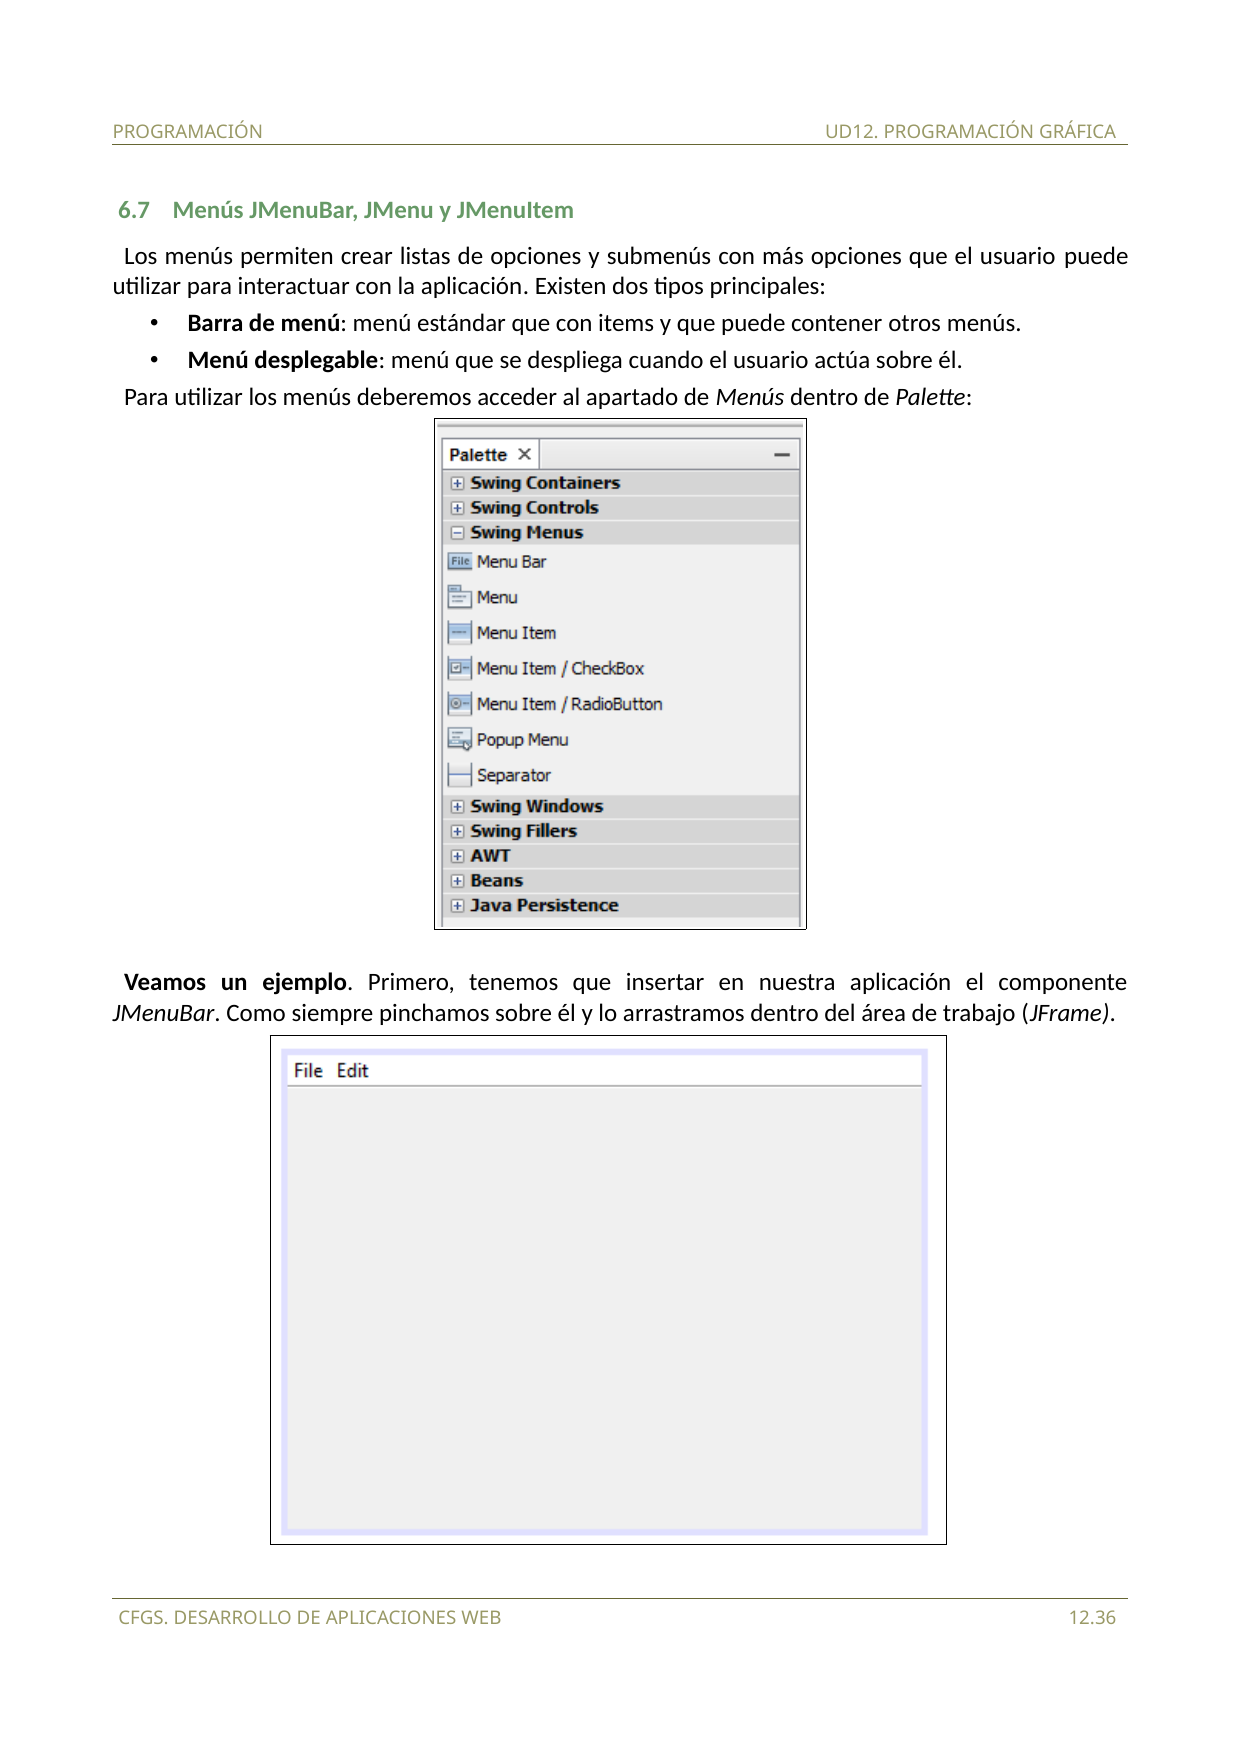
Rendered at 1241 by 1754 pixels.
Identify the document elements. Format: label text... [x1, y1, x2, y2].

list Barra de menú: menú estándar que con items y que puede contener otros menús. [150, 307, 1128, 338]
picture [437, 421, 803, 927]
list Menú desplegable: menú que se despliega cuando el usuario actúa sobre él. [150, 344, 1128, 375]
subtitle Menús JMenuBar, JMenu y JMenuItem [112, 194, 1128, 225]
text Veamos un ejemplo. Primero, tenemos que insertar en nuestra aplicación el componente JMenuBar. Como siempre pinchamos sobre él y lo arrastramos dentro del área de trabajo (JFrame). [112, 966, 1128, 1027]
text Para utilizar los menús deberemos acceder al apartado de Menús dentro de Palette: [112, 381, 1128, 412]
picture [272, 1038, 944, 1542]
text Los menús permiten crear listas de opciones y submenús con más opciones que el usuario puede utilizar para interactuar con la aplicación. Existen dos tipos principales: [112, 240, 1128, 301]
